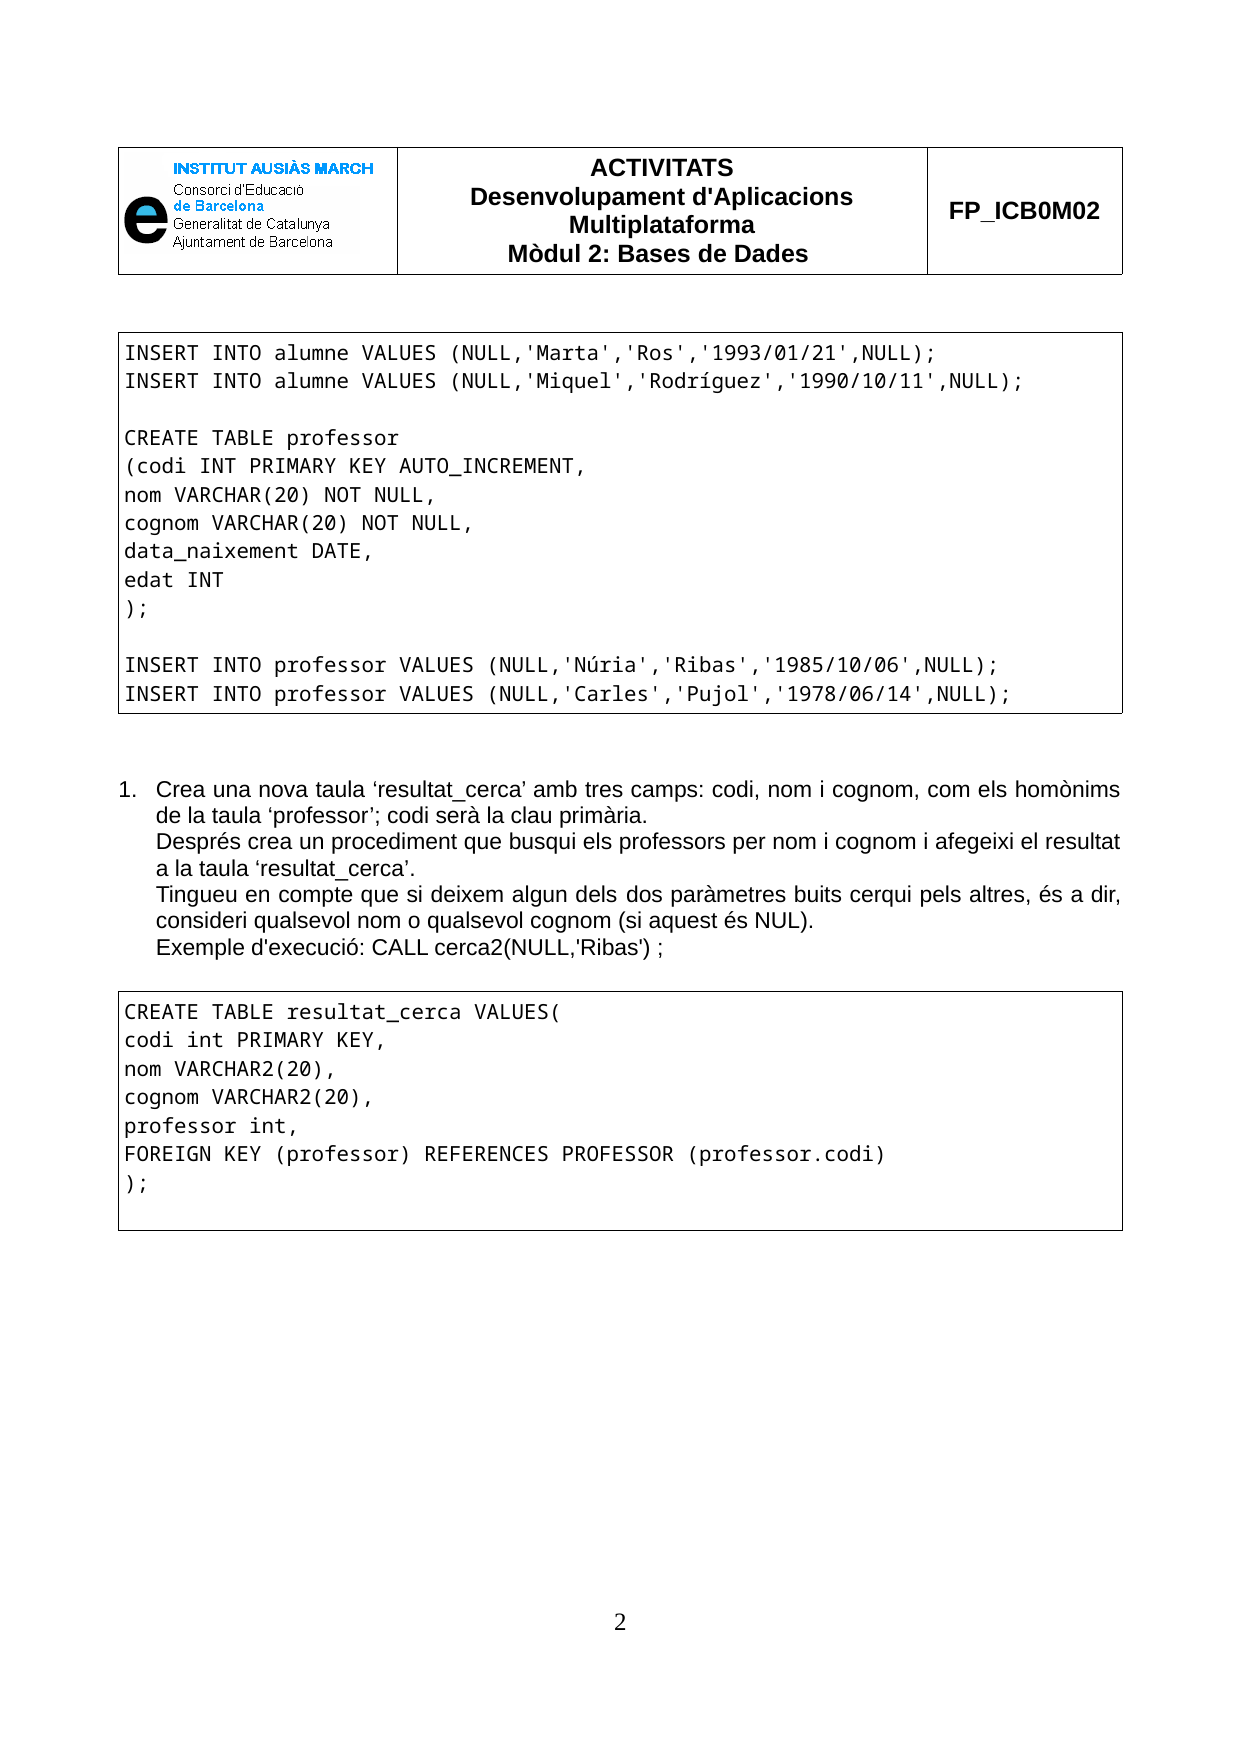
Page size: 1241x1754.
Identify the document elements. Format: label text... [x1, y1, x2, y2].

list Tingueu en compte que si deixem algun dels dos paràmetres buits cerqui pels altres, és a dir, consideri qualsevol nom o qualsevol cognom (si aquest és NUL). [118, 881, 1122, 934]
list Exemple d'execució: CALL cerca2(NULL,'Ribas') ; [118, 934, 1122, 960]
table_header CREATE TABLE resultat_cerca VALUES( codi int PRIMARY KEY, nom VARCHAR2(20), cognom VARCHAR2(20), professor int, FOREIGN KEY (professor) REFERENCES PROFESSOR (professor.codi) ); [119, 992, 1122, 1230]
list Crea una nova taula ‘resultat_cerca’ amb tres camps: codi, nom i cognom, com els homònims de la taula ‘professor’; codi serà la clau primària. [118, 776, 1122, 828]
list Després crea un procediment que busqui els professors per nom i cognom i afegeixi el resultat a la taula ‘resultat_cerca’. [118, 828, 1122, 881]
table_header INSERT INTO alumne VALUES (NULL,'Marta','Ros','1993/01/21',NULL); INSERT INTO alumne VALUES (NULL,'Miquel','Rodríguez','1990/10/11',NULL); CREATE TABLE professor (codi INT PRIMARY KEY AUTO_INCREMENT, nom VARCHAR(20) NOT NULL, cognom VARCHAR(20) NOT NULL, data_naixement DATE, edat INT ); INSERT INTO professor VALUES (NULL,'Núria','Ribas','1985/10/06',NULL); INSERT INTO professor VALUES (NULL,'Carles','Pujol','1978/06/14',NULL); [119, 333, 1122, 713]
picture [123, 152, 382, 258]
